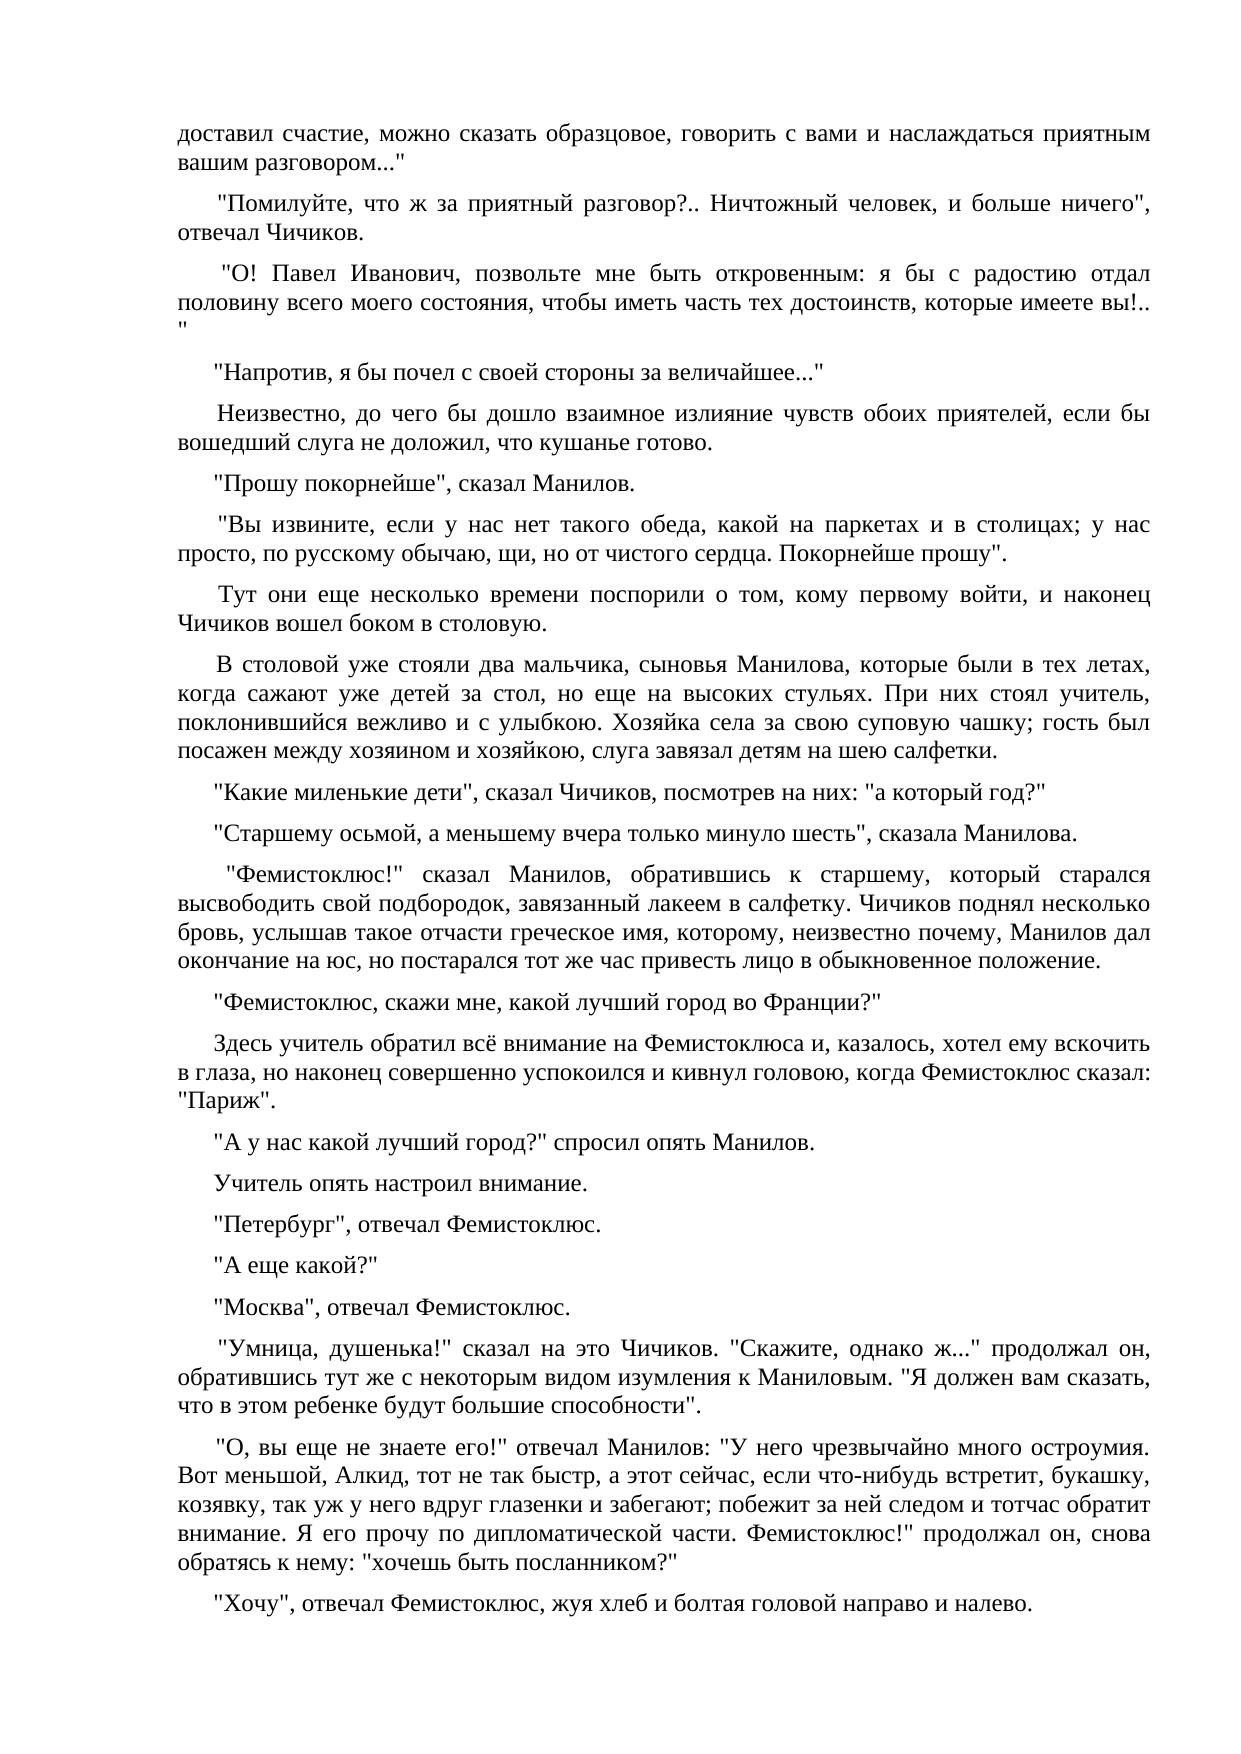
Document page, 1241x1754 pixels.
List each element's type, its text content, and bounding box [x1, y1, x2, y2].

text доставил счастие, можно сказать образцовое, говорить с вами и наслаждаться приятным вашим разговором..." [177, 118, 1152, 176]
text "Старшему осьмой, а меньшему вчера только минуло шесть", сказала Манилова. [177, 818, 1152, 847]
text В столовой уже стояли два мальчика, сыновья Манилова, которые были в тех летах, когда сажают уже детей за стол, но еще на высоких стульях. При них стоял учитель, поклонившийся вежливо и с улыбкою. Хозяйка села за свою суповую чашку; гость был посажен между хозяином и хозяйкою, слуга завязал детям на шею салфетки. [177, 649, 1152, 764]
text Здесь учитель обратил всё внимание на Фемистоклюса и, казалось, хотел ему вскочить в глаза, но наконец совершенно успокоился и кивнул головою, когда Фемистоклюс сказал: "Париж". [177, 1028, 1152, 1114]
text "Умница, душенька!" сказал на это Чичиков. "Скажите, однако ж..." продолжал он, обратившись тут же с некоторым видом изумления к Маниловым. "Я должен вам сказать, что в этом ребенке будут большие способности". [177, 1333, 1152, 1419]
text "Москва", отвечал Фемистоклюс. [177, 1292, 1152, 1321]
text "А у нас какой лучший город?" спросил опять Манилов. [177, 1127, 1152, 1156]
text "О! Павел Иванович, позвольте мне быть откровенным: я бы с радостию отдал половину всего моего состояния, чтобы иметь часть тех достоинств, которые имеете вы!.. " [177, 258, 1152, 344]
text "Фемистоклюс, скажи мне, какой лучший город во Франции?" [177, 987, 1152, 1016]
text "А еще какой?" [177, 1251, 1152, 1279]
text "Помилуйте, что ж за приятный разговор?.. Ничтожный человек, и больше ничего", отвечал Чичиков. [177, 188, 1152, 246]
text "Петербург", отвечал Фемистоклюс. [177, 1209, 1152, 1238]
text "Прошу покорнейше", сказал Манилов. [177, 468, 1152, 497]
text "Хочу", отвечал Фемистоклюс, жуя хлеб и болтая головой направо и налево. [177, 1588, 1152, 1617]
text "Какие миленькие дети", сказал Чичиков, посмотрев на них: "а который год?" [177, 777, 1152, 806]
text "Фемистоклюс!" сказал Манилов, обратившись к старшему, который старался высвободить свой подбородок, завязанный лакеем в салфетку. Чичиков поднял несколько бровь, услышав такое отчасти греческое имя, которому, неизвестно почему, Манилов дал окончание на юс, но постарался тот же час привесть лицо в обыкновенное положение. [177, 859, 1152, 974]
text "Напротив, я бы почел с своей стороны за величайшее..." [177, 357, 1152, 386]
text "Вы извините, если у нас нет такого обеда, какой на паркетах и в столицах; у нас просто, по русскому обычаю, щи, но от чистого сердца. Покорнейше прошу". [177, 509, 1152, 567]
text Неизвестно, до чего бы дошло взаимное излияние чувств обоих приятелей, если бы вошедший слуга не доложил, что кушанье готово. [177, 398, 1152, 456]
text "О, вы еще не знаете его!" отвечал Манилов: "У него чрезвычайно много остроумия. Вот меньшой, Алкид, тот не так быстр, а этот сейчас, если что-нибудь встретит, букашку, козявку, так уж у него вдруг глазенки и забегают; побежит за ней следом и тотчас обратит внимание. Я его прочу по дипломатической части. Фемистоклюс!" продолжал он, снова обратясь к нему: "хочешь быть посланником?" [177, 1432, 1152, 1576]
text Учитель опять настроил внимание. [177, 1168, 1152, 1197]
text Тут они еще несколько времени поспорили о том, кому первому войти, и наконец Чичиков вошел боком в столовую. [177, 579, 1152, 637]
